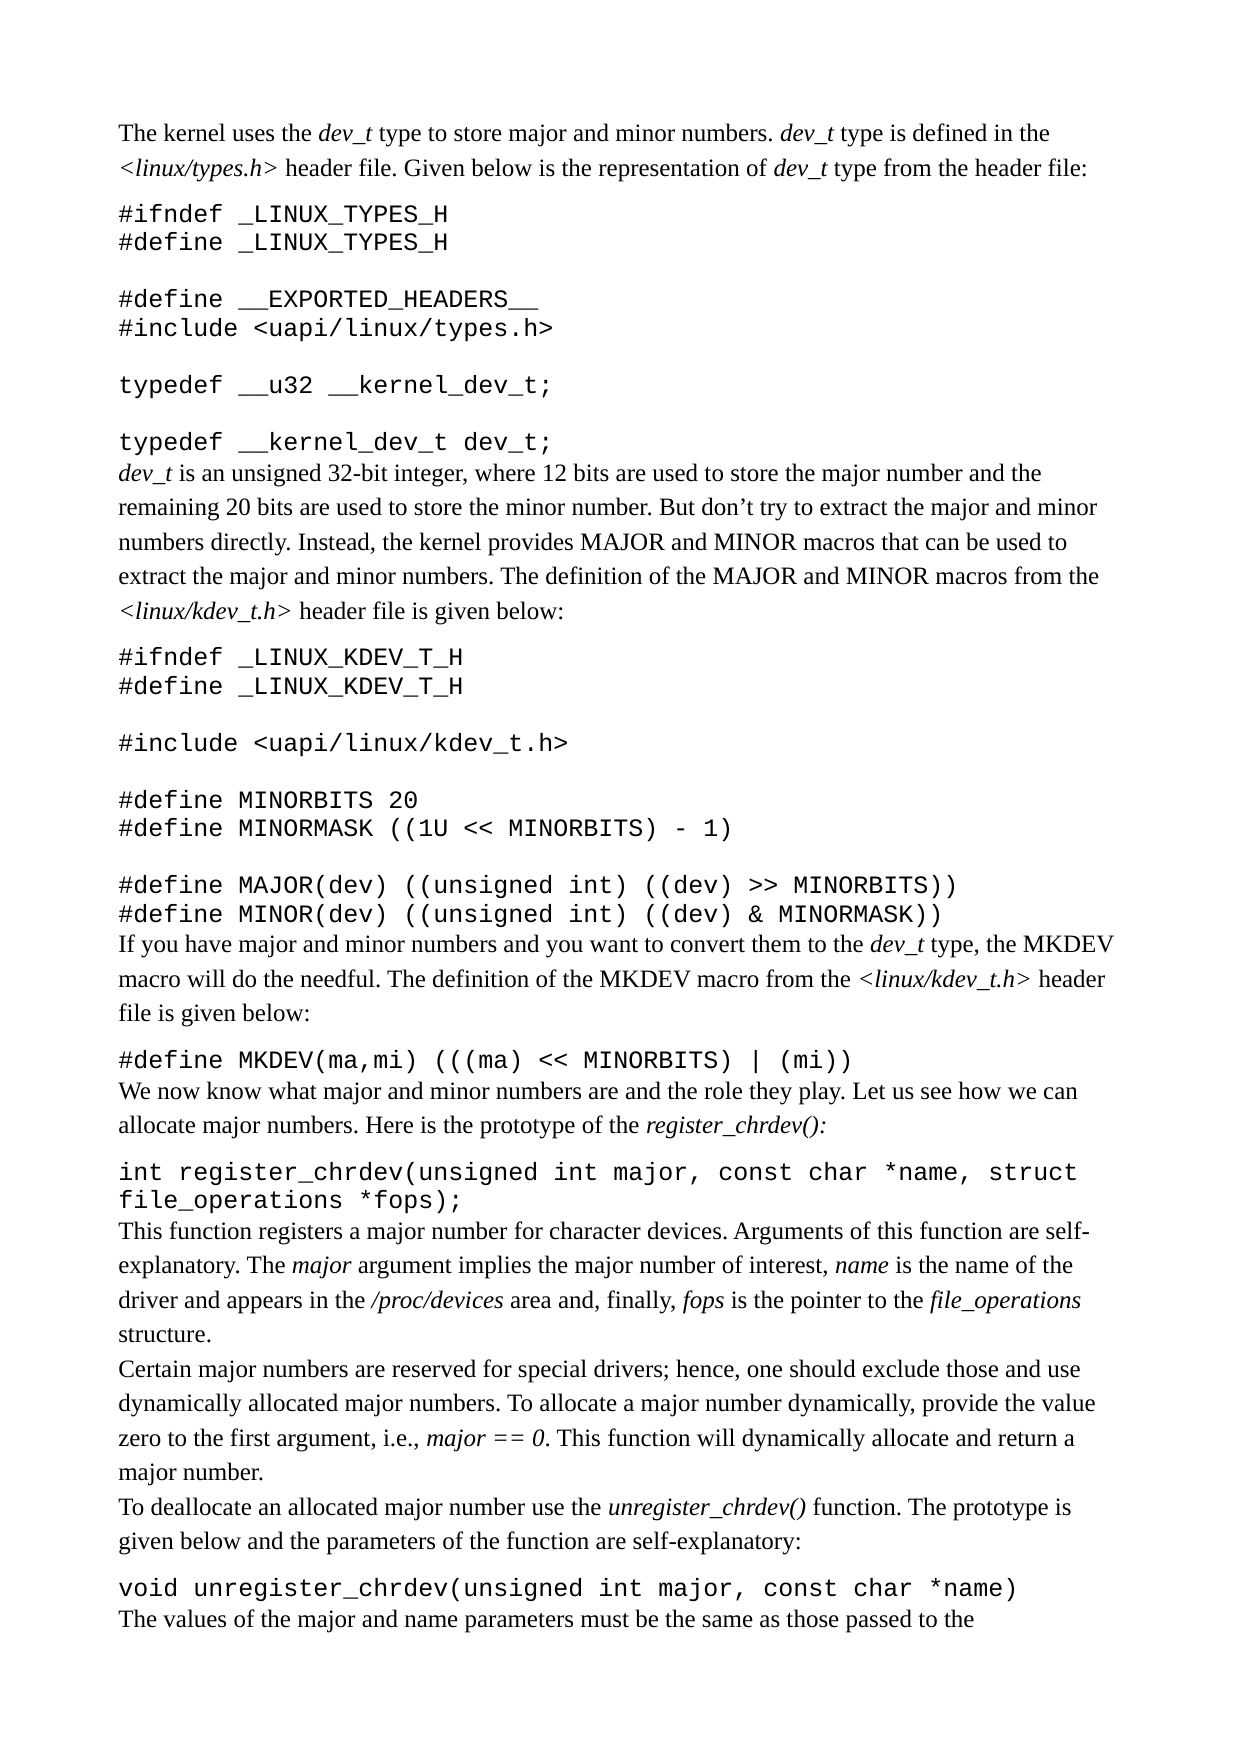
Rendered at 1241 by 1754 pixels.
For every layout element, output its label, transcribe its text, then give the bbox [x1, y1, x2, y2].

text The kernel uses the dev_t type to store major and minor numbers. dev_t type is defined in the <linux/types.h> header file. Given below is the representation of dev_t type from the header file: [118, 118, 1122, 181]
table_header int register_chrdev(unsigned int major, const char *name, struct file_operations *fops); [118, 1159, 1122, 1216]
table_header #ifndef _LINUX_KDEV_T_H #define _LINUX_KDEV_T_H #include <uapi/linux/kdev_t.h> #define MINORBITS 20 #define MINORMASK ((1U << MINORBITS) - 1) #define MAJOR(dev) ((unsigned int) ((dev) >> MINORBITS)) #define MINOR(dev) ((unsigned int) ((dev) & MINORMASK)) [118, 645, 969, 929]
text The values of the major and name parameters must be the same as those passed to the [118, 1604, 1122, 1632]
text If you have major and minor numbers and you want to convert them to the dev_t type, the MKDEV macro will do the needful. The definition of the MKDEV macro from the <linux/kdev_t.h> header file is given below: [118, 929, 1122, 1027]
text This function registers a major number for character devices. Arguments of this function are self-explanatory. The major argument implies the major number of interest, name is the name of the driver and appears in the /proc/devices area and, finally, fops is the pointer to the file_operations structure. Certain major numbers are reserved for special drivers; hence, one should exclude those and use dynamically allocated major numbers. To allocate a major number dynamically, provide the value zero to the first argument, i.e., major == 0. This function will dynamically allocate and return a major number. To deallocate an allocated major number use the unregister_chrdev() function. The prototype is given below and the parameters of the function are self-explanatory: [118, 1216, 1122, 1555]
table_header #ifndef _LINUX_TYPES_H #define _LINUX_TYPES_H #define __EXPORTED_HEADERS__ #include <uapi/linux/types.h> typedef __u32 __kernel_dev_t; typedef __kernel_dev_t dev_t; [118, 202, 563, 458]
table_header void unregister_chrdev(unsigned int major, const char *name) [118, 1575, 1031, 1604]
table_header #define MKDEV(ma,mi) (((ma) << MINORBITS) | (mi)) [118, 1048, 864, 1076]
text dev_t is an unsigned 32-bit integer, where 12 bits are used to store the major number and the remaining 20 bits are used to store the minor number. But don’t try to extract the major and minor numbers directly. Instead, the kernel provides MAJOR and MINOR macros that can be used to extract the major and minor numbers. The definition of the MAJOR and MINOR macros from the <linux/kdev_t.h> header file is given below: [118, 458, 1122, 624]
text We now know what major and minor numbers are and the role they play. Let us see how we can allocate major numbers. Here is the prototype of the register_chrdev(): [118, 1076, 1122, 1139]
